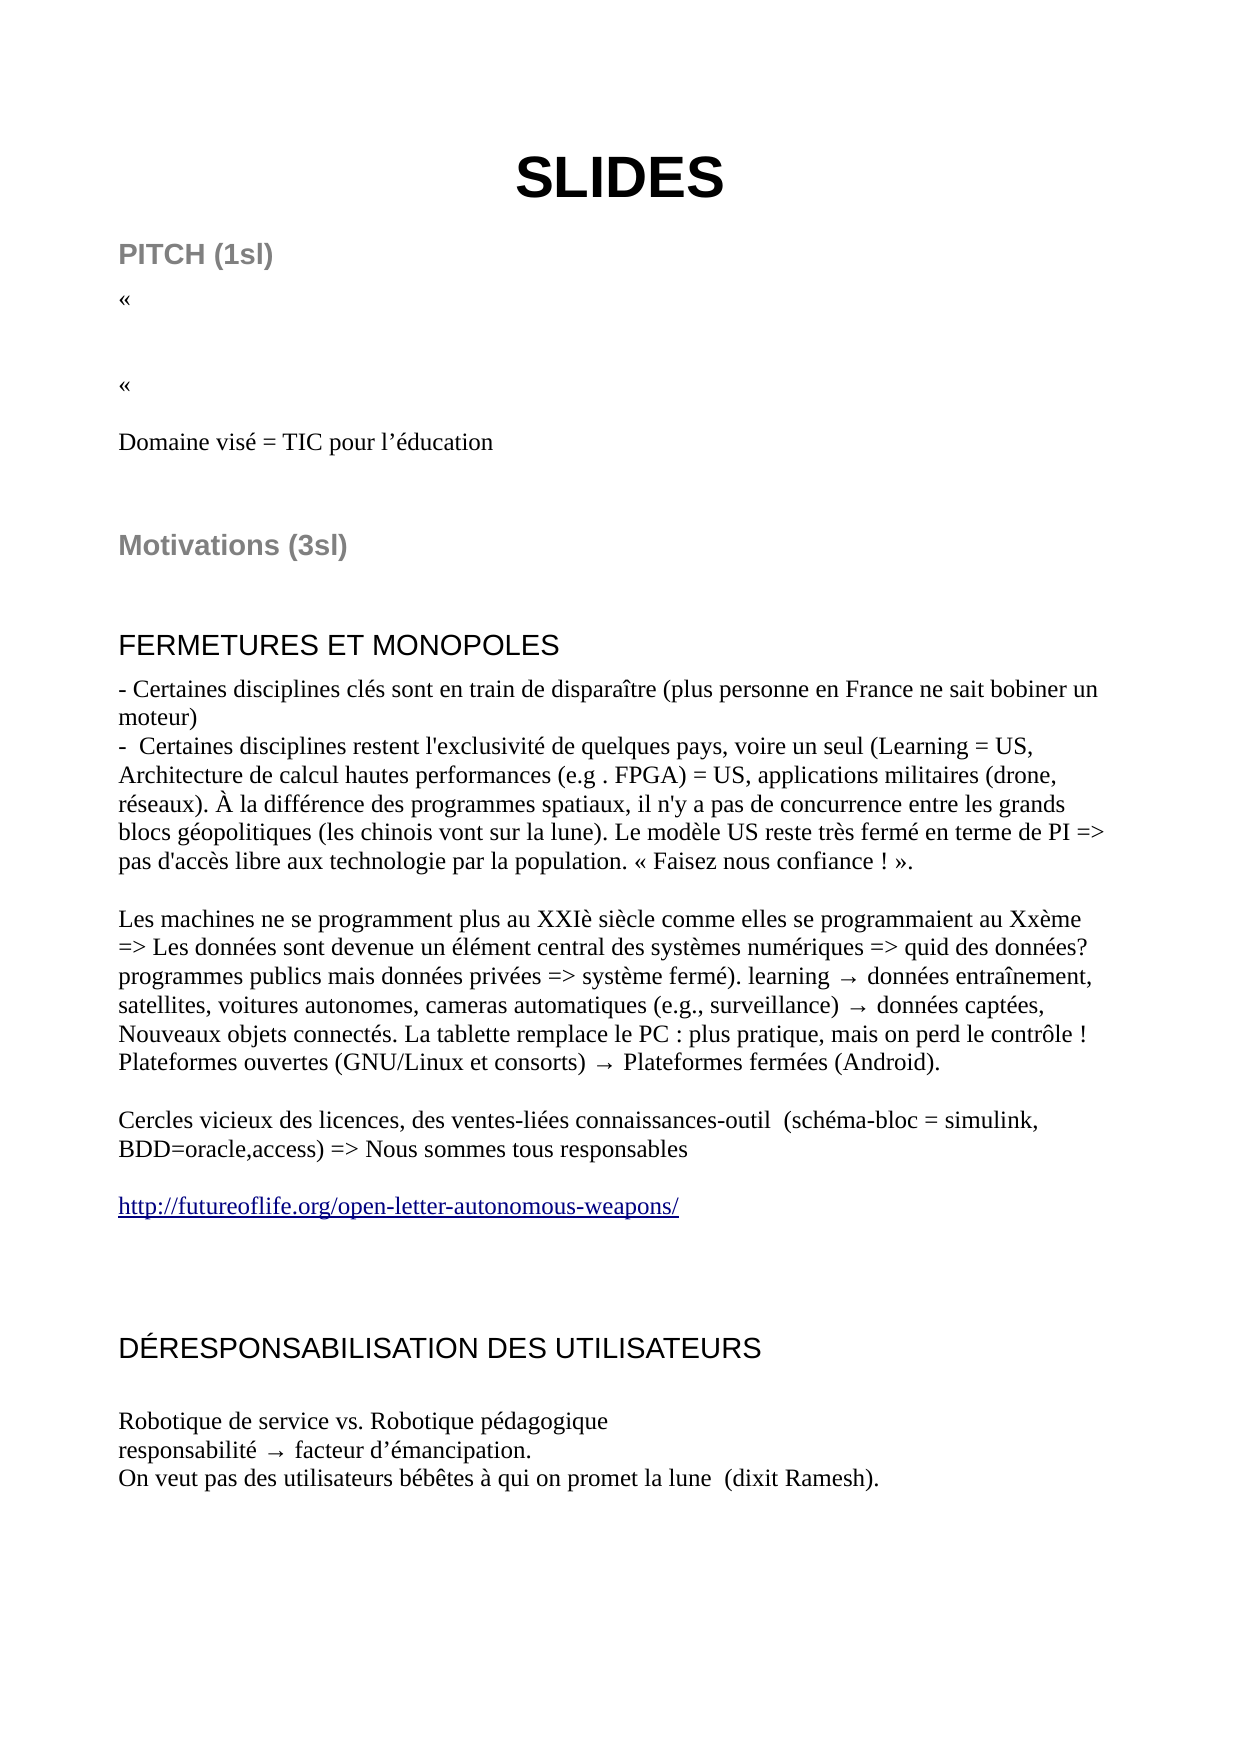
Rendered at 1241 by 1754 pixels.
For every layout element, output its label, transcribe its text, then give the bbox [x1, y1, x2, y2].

text « [118, 283, 1122, 312]
text http://futureoflife.org/open-letter-autonomous-weapons/ [118, 1191, 1122, 1220]
text Robotique de service vs. Robotique pédagogique [118, 1406, 1122, 1435]
subtitle DÉRESPONSABILISATION DES UTILISATEURS [118, 1331, 1122, 1365]
text Les machines ne se programment plus au XXIè siècle comme elles se programmaient au Xxème [118, 904, 1122, 932]
text « [118, 369, 1122, 398]
text responsabilité → facteur d’émancipation. [118, 1435, 1122, 1463]
text Nouveaux objets connectés. La tablette remplace le PC : plus pratique, mais on perd le contrôle ! [118, 1019, 1122, 1047]
text Plateformes ouvertes (GNU/Linux et consorts) → Plateformes fermées (Android). [118, 1047, 1122, 1076]
text Domaine visé = TIC pour l’éducation [118, 427, 1122, 456]
subtitle Motivations (3sl) [118, 528, 1122, 561]
subtitle PITCH (1sl) [118, 237, 1122, 271]
title SLIDES [118, 143, 1122, 210]
text Cercles vicieux des licences, des ventes-liées connaissances-outil (schéma-bloc = simulink, BDD=oracle,access) => Nous sommes tous responsables [118, 1105, 1122, 1162]
text - Certaines disciplines restent l'exclusivité de quelques pays, voire un seul (Learning = US, Architecture de calcul hautes performances (e.g . FPGA) = US, applications militaires (drone, réseaux). À la différence des programmes spatiaux, il n'y a pas de concurrence entre les grands blocs géopolitiques (les chinois vont sur la lune). Le modèle US reste très fermé en terme de PI => pas d'accès libre aux technologie par la population. « Faisez nous confiance ! ». [118, 731, 1122, 875]
text - Certaines disciplines clés sont en train de disparaître (plus personne en France ne sait bobiner un moteur) [118, 674, 1122, 731]
subtitle FERMETURES ET MONOPOLES [118, 628, 1122, 661]
text => Les données sont devenue un élément central des systèmes numériques => quid des données? programmes publics mais données privées => système fermé). learning → données entraînement, satellites, voitures autonomes, cameras automatiques (e.g., surveillance) → données captées, [118, 932, 1122, 1019]
text On veut pas des utilisateurs bébêtes à qui on promet la lune (dixit Ramesh). [118, 1463, 1122, 1492]
